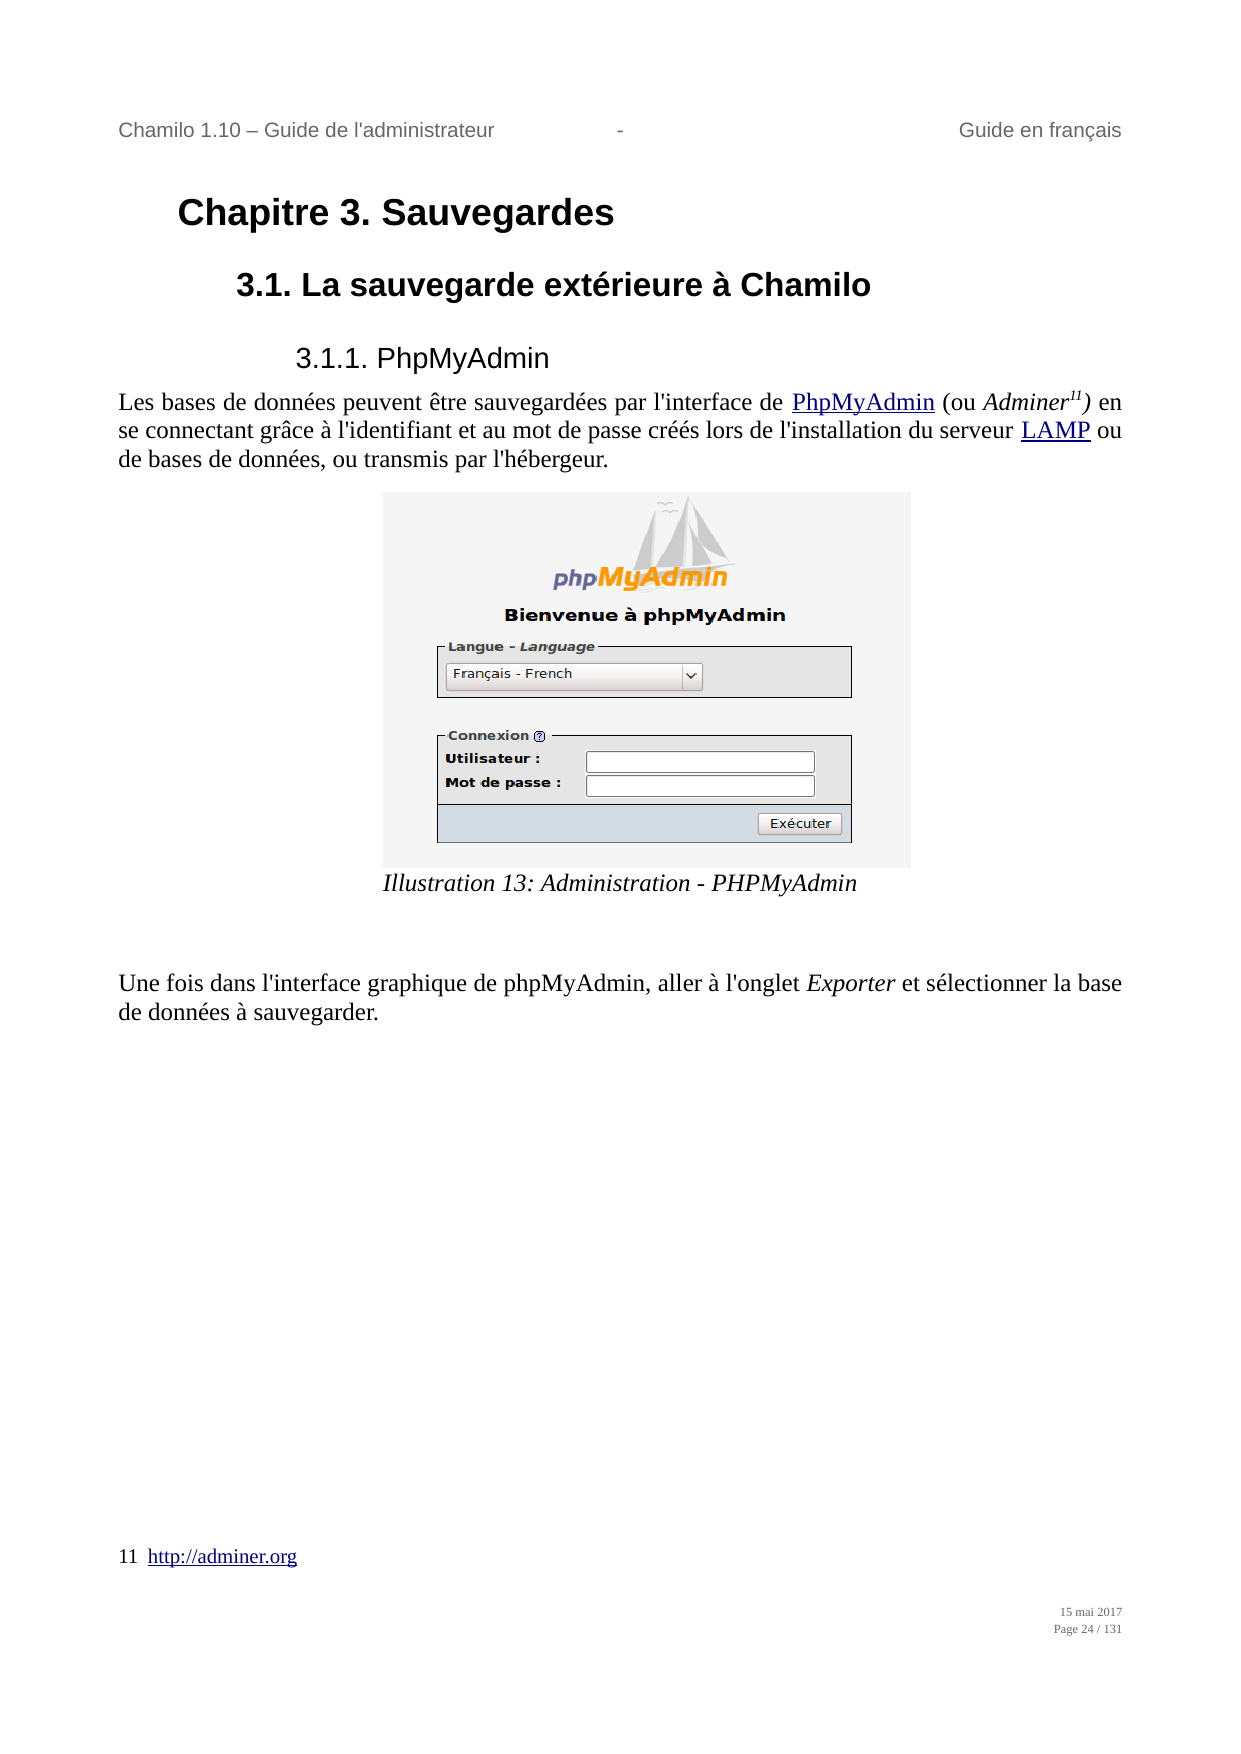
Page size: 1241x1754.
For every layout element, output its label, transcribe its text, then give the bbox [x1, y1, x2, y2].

text Illustration 13: Administration - PHPMyAdmin [383, 868, 911, 896]
text Une fois dans l'interface graphique de phpMyAdmin, aller à l'onglet Exporter et sélectionner la base de données à sauvegarder. [118, 968, 1122, 1026]
subtitle Sauvegardes [177, 190, 1122, 233]
subtitle La sauvegarde extérieure à Chamilo [236, 265, 1122, 303]
text http://adminer.org [118, 1544, 1122, 1568]
subtitle PhpMyAdmin [295, 341, 1122, 374]
text Les bases de données peuvent être sauvegardées par l'interface de PhpMyAdmin (ou Adminer) en se connectant grâce à l'identifiant et au mot de passe créés lors de l'installation du serveur LAMP ou de bases de données, ou transmis par l'hébergeur. [118, 387, 1122, 473]
picture [382, 492, 911, 868]
